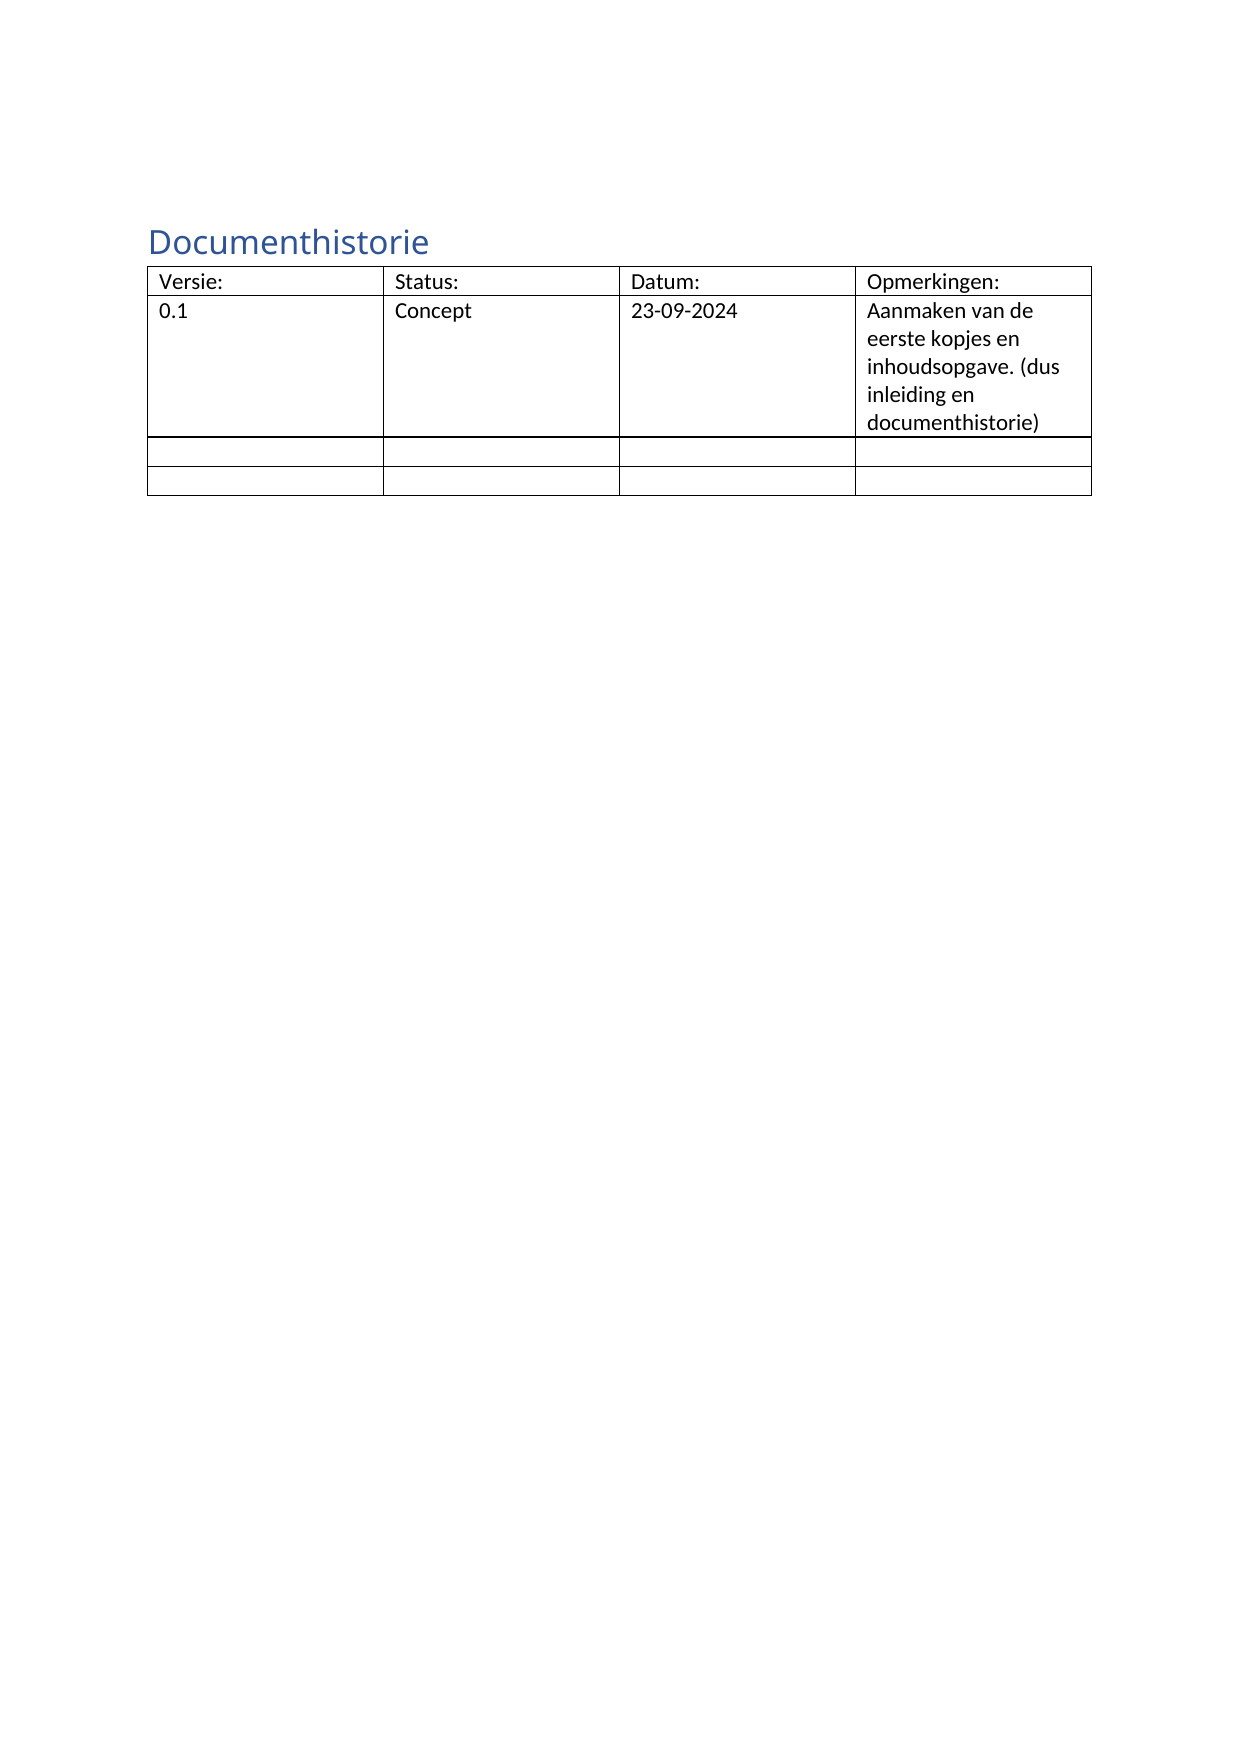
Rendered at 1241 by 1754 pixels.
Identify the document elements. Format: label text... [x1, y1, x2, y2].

table_cell [384, 438, 619, 466]
table_cell [856, 438, 1091, 466]
table_cell [620, 438, 855, 466]
table_cell Aanmaken van de eerste kopjes en inhoudsopgave. (dus inleiding en documenthistorie) [856, 296, 1091, 436]
table_cell 0.1 [148, 296, 383, 436]
table_cell 23-09-2024 [620, 296, 855, 436]
table_cell [856, 467, 1091, 494]
table_cell [148, 467, 383, 494]
table_header Versie: [148, 267, 383, 295]
table_cell [620, 467, 855, 494]
table_cell [384, 467, 619, 494]
subtitle Documenthistorie [148, 219, 1093, 264]
table_header Status: [384, 267, 619, 295]
table_cell [148, 438, 383, 466]
table_header Opmerkingen: [856, 267, 1091, 295]
table_header Datum: [620, 267, 855, 295]
table_cell Concept [384, 296, 619, 436]
